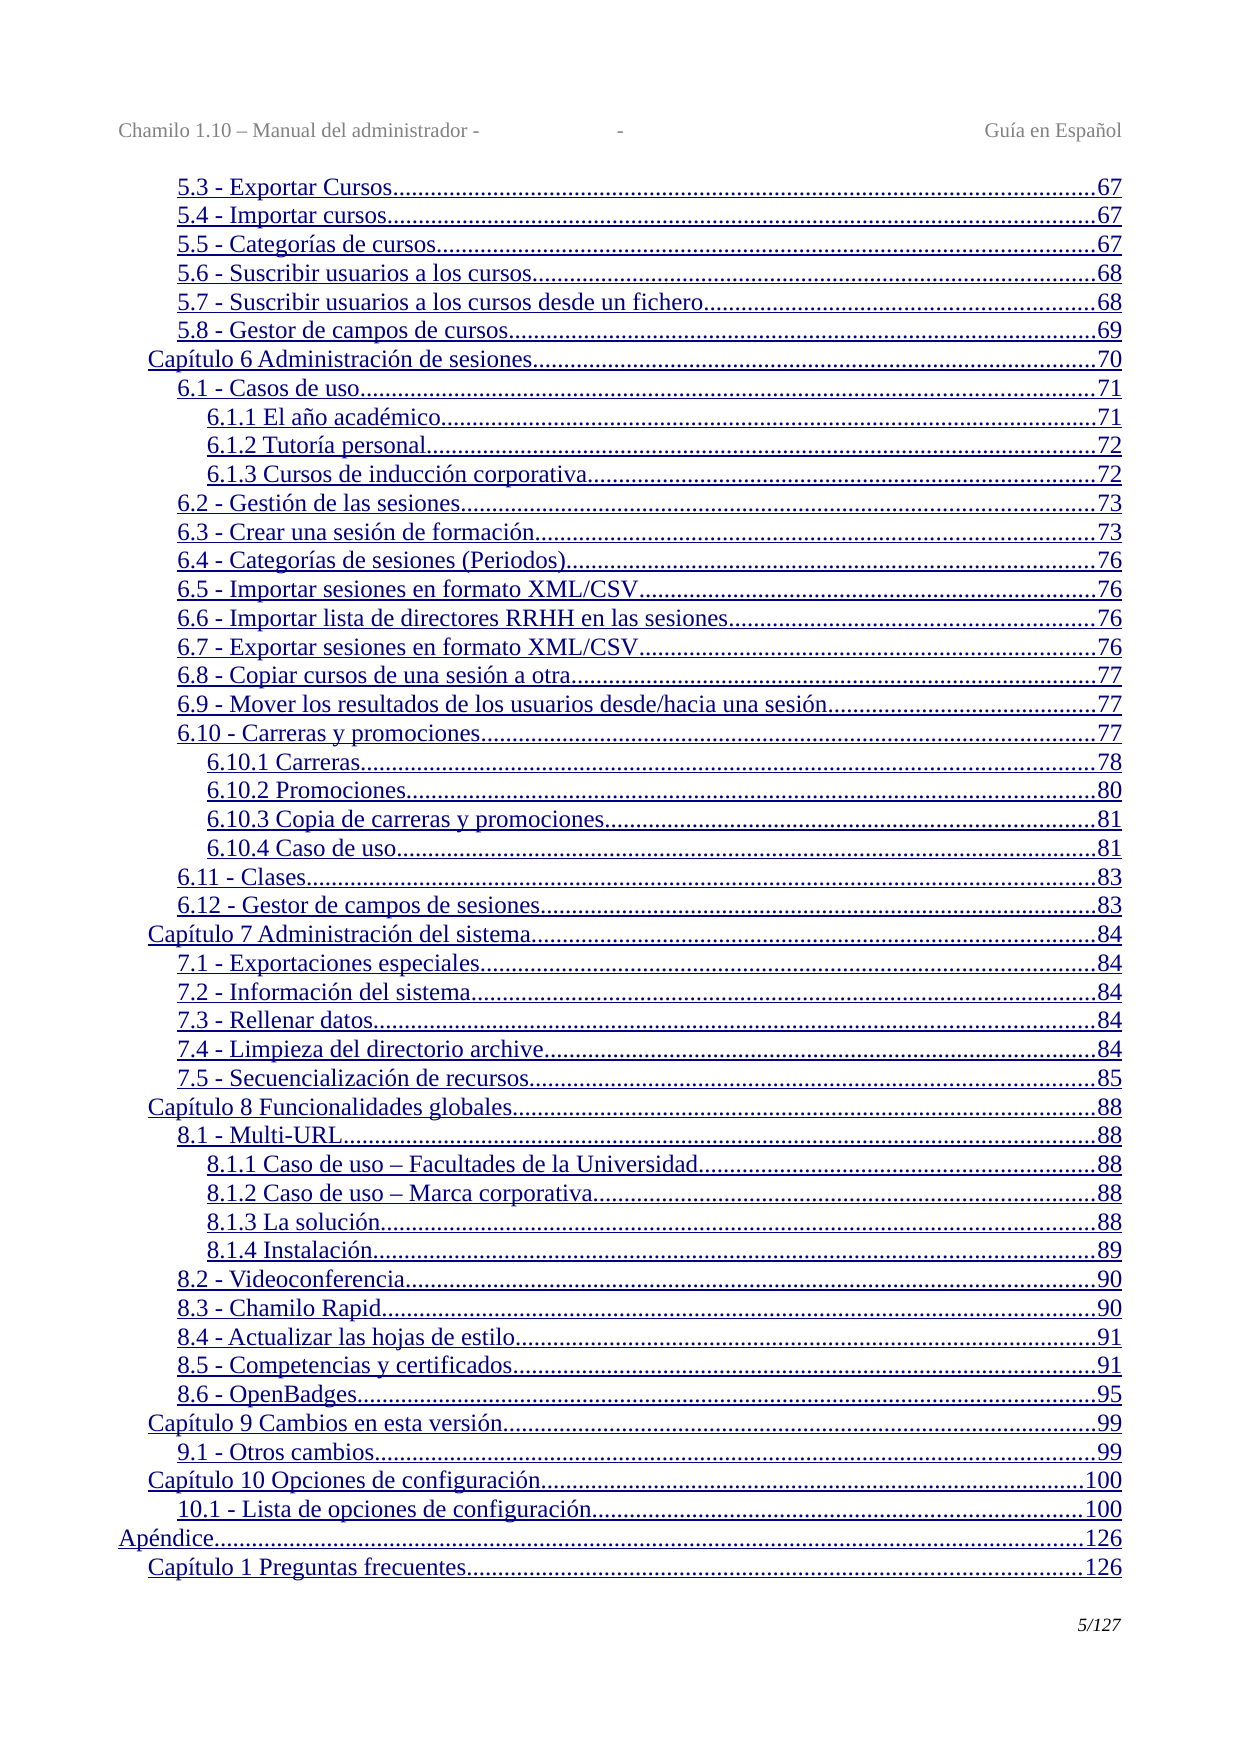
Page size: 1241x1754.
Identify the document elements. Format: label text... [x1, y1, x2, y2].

text 9.1 - Otros cambios 99 [177, 1437, 1122, 1462]
text 8.1.1 Caso de uso – Facultades de la Universidad 88 [207, 1149, 1122, 1174]
text 7.3 - Rellenar datos 84 [177, 1005, 1122, 1030]
text 6.1 - Casos de uso 71 [177, 373, 1122, 398]
text 6.10.4 Caso de uso 81 [207, 833, 1122, 858]
text 6.1.1 El año académico 71 [207, 402, 1122, 427]
text 8.5 - Competencias y certificados 91 [177, 1350, 1122, 1375]
text 8.4 - Actualizar las hojas de estilo 91 [177, 1322, 1122, 1347]
text Capítulo 7 Administración del sistema 84 [148, 919, 1122, 944]
text 6.10 - Carreras y promociones 77 [177, 718, 1122, 743]
text 6.10.1 Carreras 78 [207, 747, 1122, 772]
text 7.2 - Información del sistema 84 [177, 977, 1122, 1002]
text 6.11 - Clases 83 [177, 862, 1122, 887]
text Apéndice 126 [118, 1523, 1122, 1548]
text 7.5 - Secuencialización de recursos 85 [177, 1063, 1122, 1088]
text 5.3 - Exportar Cursos 67 [177, 172, 1122, 197]
text 8.1.2 Caso de uso – Marca corporativa 88 [207, 1178, 1122, 1203]
text 6.3 - Crear una sesión de formación 73 [177, 517, 1122, 542]
text 8.6 - OpenBadges 95 [177, 1379, 1122, 1404]
text 7.4 - Limpieza del directorio archive 84 [177, 1034, 1122, 1059]
text 8.1.4 Instalación 89 [207, 1235, 1122, 1260]
text 6.10.3 Copia de carreras y promociones 81 [207, 804, 1122, 829]
text 5.5 - Categorías de cursos 67 [177, 229, 1122, 254]
text 6.4 - Categorías de sesiones (Periodos) 76 [177, 545, 1122, 570]
text 8.2 - Videoconferencia 90 [177, 1264, 1122, 1289]
text 6.2 - Gestión de las sesiones 73 [177, 488, 1122, 513]
text 6.5 - Importar sesiones en formato XML/CSV 76 [177, 574, 1122, 599]
text 6.9 - Mover los resultados de los usuarios desde/hacia una sesión 77 [177, 689, 1122, 714]
text 6.10.2 Promociones 80 [207, 775, 1122, 800]
text 10.1 - Lista de opciones de configuración 100 [177, 1494, 1122, 1519]
text 6.1.3 Cursos de inducción corporativa 72 [207, 459, 1122, 484]
text 8.1.3 La solución 88 [207, 1207, 1122, 1232]
text 6.6 - Importar lista de directores RRHH en las sesiones 76 [177, 603, 1122, 628]
text Capítulo 9 Cambios en esta versión 99 [148, 1408, 1122, 1433]
text Capítulo 1 Preguntas frecuentes 126 [148, 1552, 1122, 1577]
text Capítulo 6 Administración de sesiones 70 [148, 344, 1122, 369]
text 8.1 - Multi-URL 88 [177, 1120, 1122, 1145]
text 6.1.2 Tutoría personal 72 [207, 430, 1122, 455]
text 5.8 - Gestor de campos de cursos 69 [177, 315, 1122, 340]
text 5.4 - Importar cursos 67 [177, 200, 1122, 225]
text 6.7 - Exportar sesiones en formato XML/CSV 76 [177, 632, 1122, 657]
text Capítulo 8 Funcionalidades globales 88 [148, 1092, 1122, 1117]
text Capítulo 10 Opciones de configuración 100 [148, 1465, 1122, 1490]
text 5.7 - Suscribir usuarios a los cursos desde un fichero 68 [177, 287, 1122, 312]
text 8.3 - Chamilo Rapid 90 [177, 1293, 1122, 1318]
text 5.6 - Suscribir usuarios a los cursos 68 [177, 258, 1122, 283]
text 7.1 - Exportaciones especiales 84 [177, 948, 1122, 973]
text 6.12 - Gestor de campos de sesiones 83 [177, 890, 1122, 915]
text 6.8 - Copiar cursos de una sesión a otra 77 [177, 660, 1122, 685]
